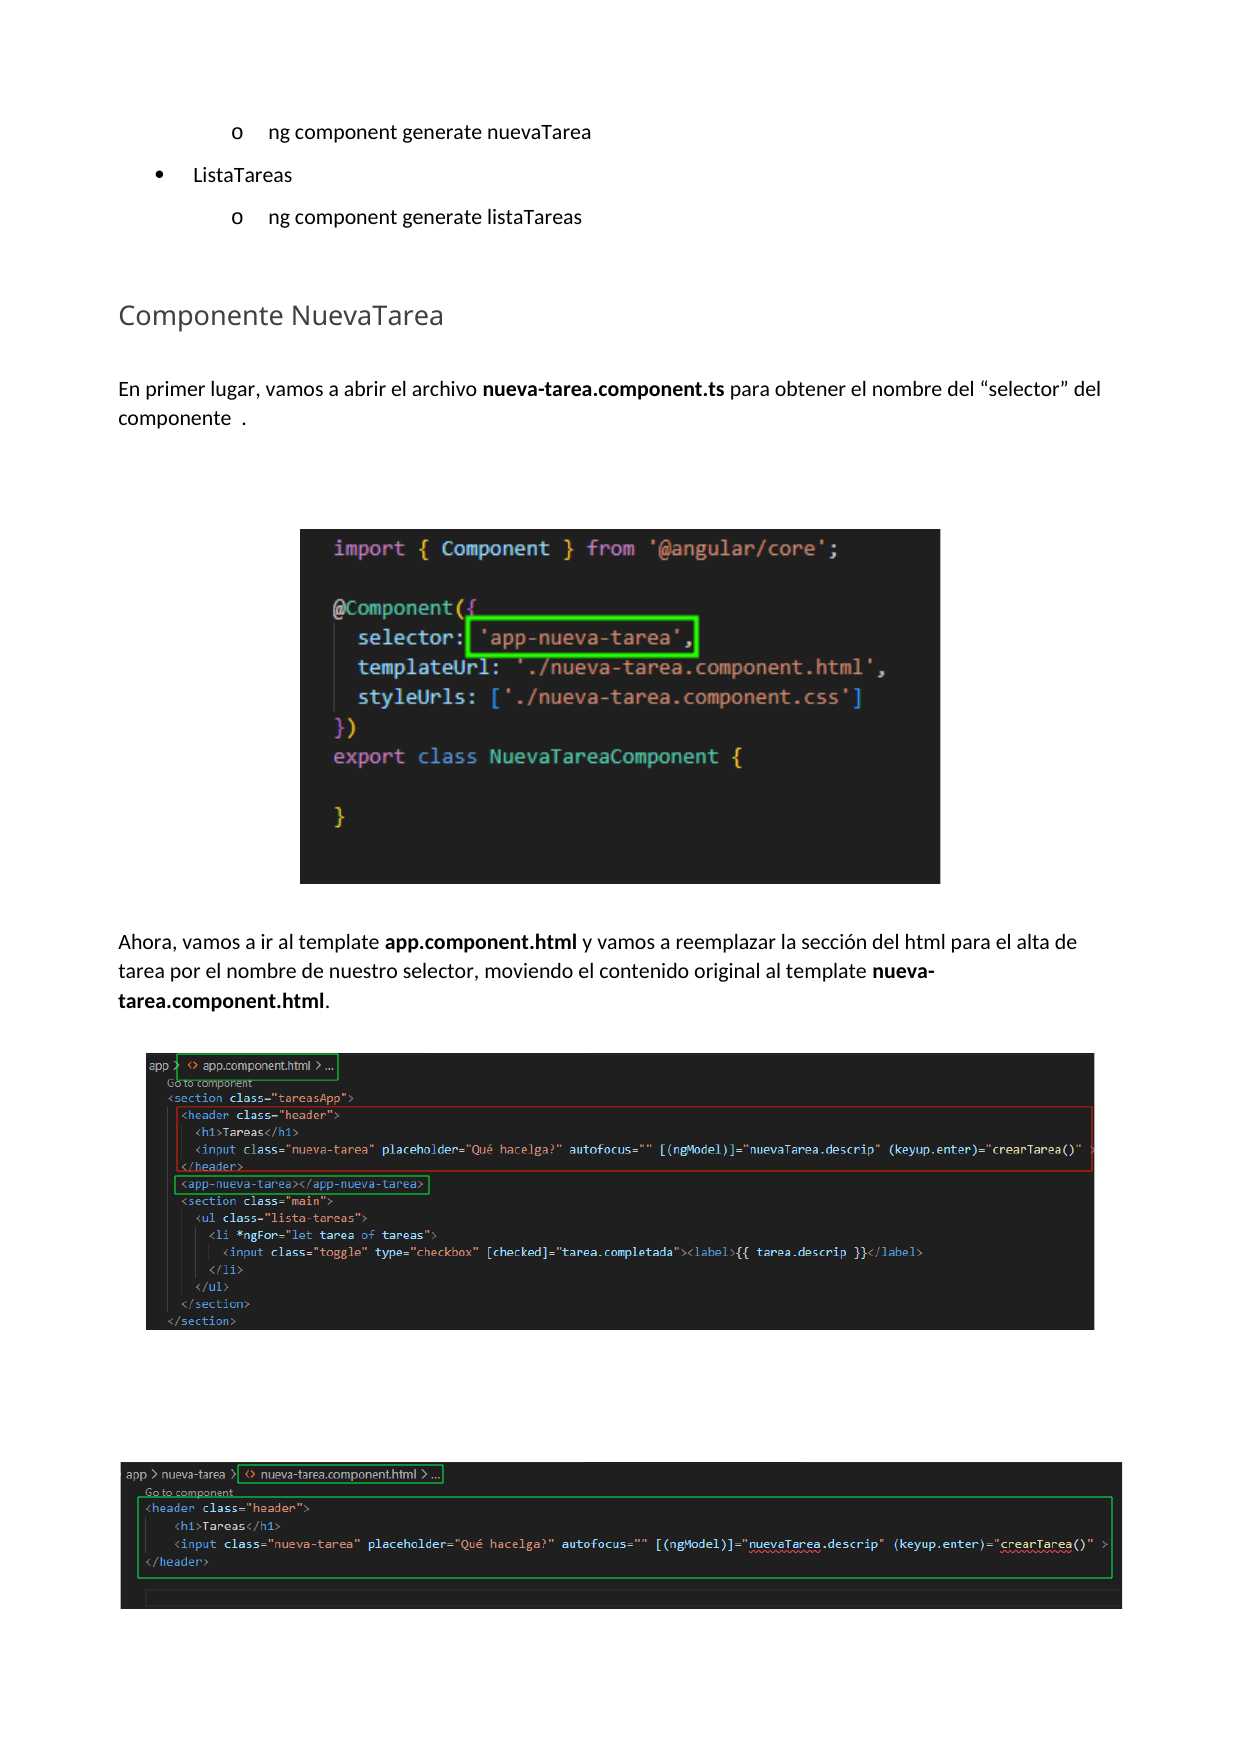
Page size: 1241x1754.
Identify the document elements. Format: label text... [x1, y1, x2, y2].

subtitle Componente NuevaTarea [118, 296, 1122, 333]
list ng component generate listaTareas [231, 203, 1122, 231]
text En primer lugar, vamos a abrir el archivo nueva-tarea.component.ts para obtener el nombre del “selector” del componente . [118, 375, 1122, 431]
list ng component generate nuevaTarea [231, 118, 1122, 146]
list ListaTareas [156, 161, 1122, 188]
text Ahora, vamos a ir al template app.component.html y vamos a reemplazar la sección del html para el alta de tarea por el nombre de nuestro selector, moviendo el contenido original al template nueva-tarea.component.html. [118, 928, 1122, 1013]
